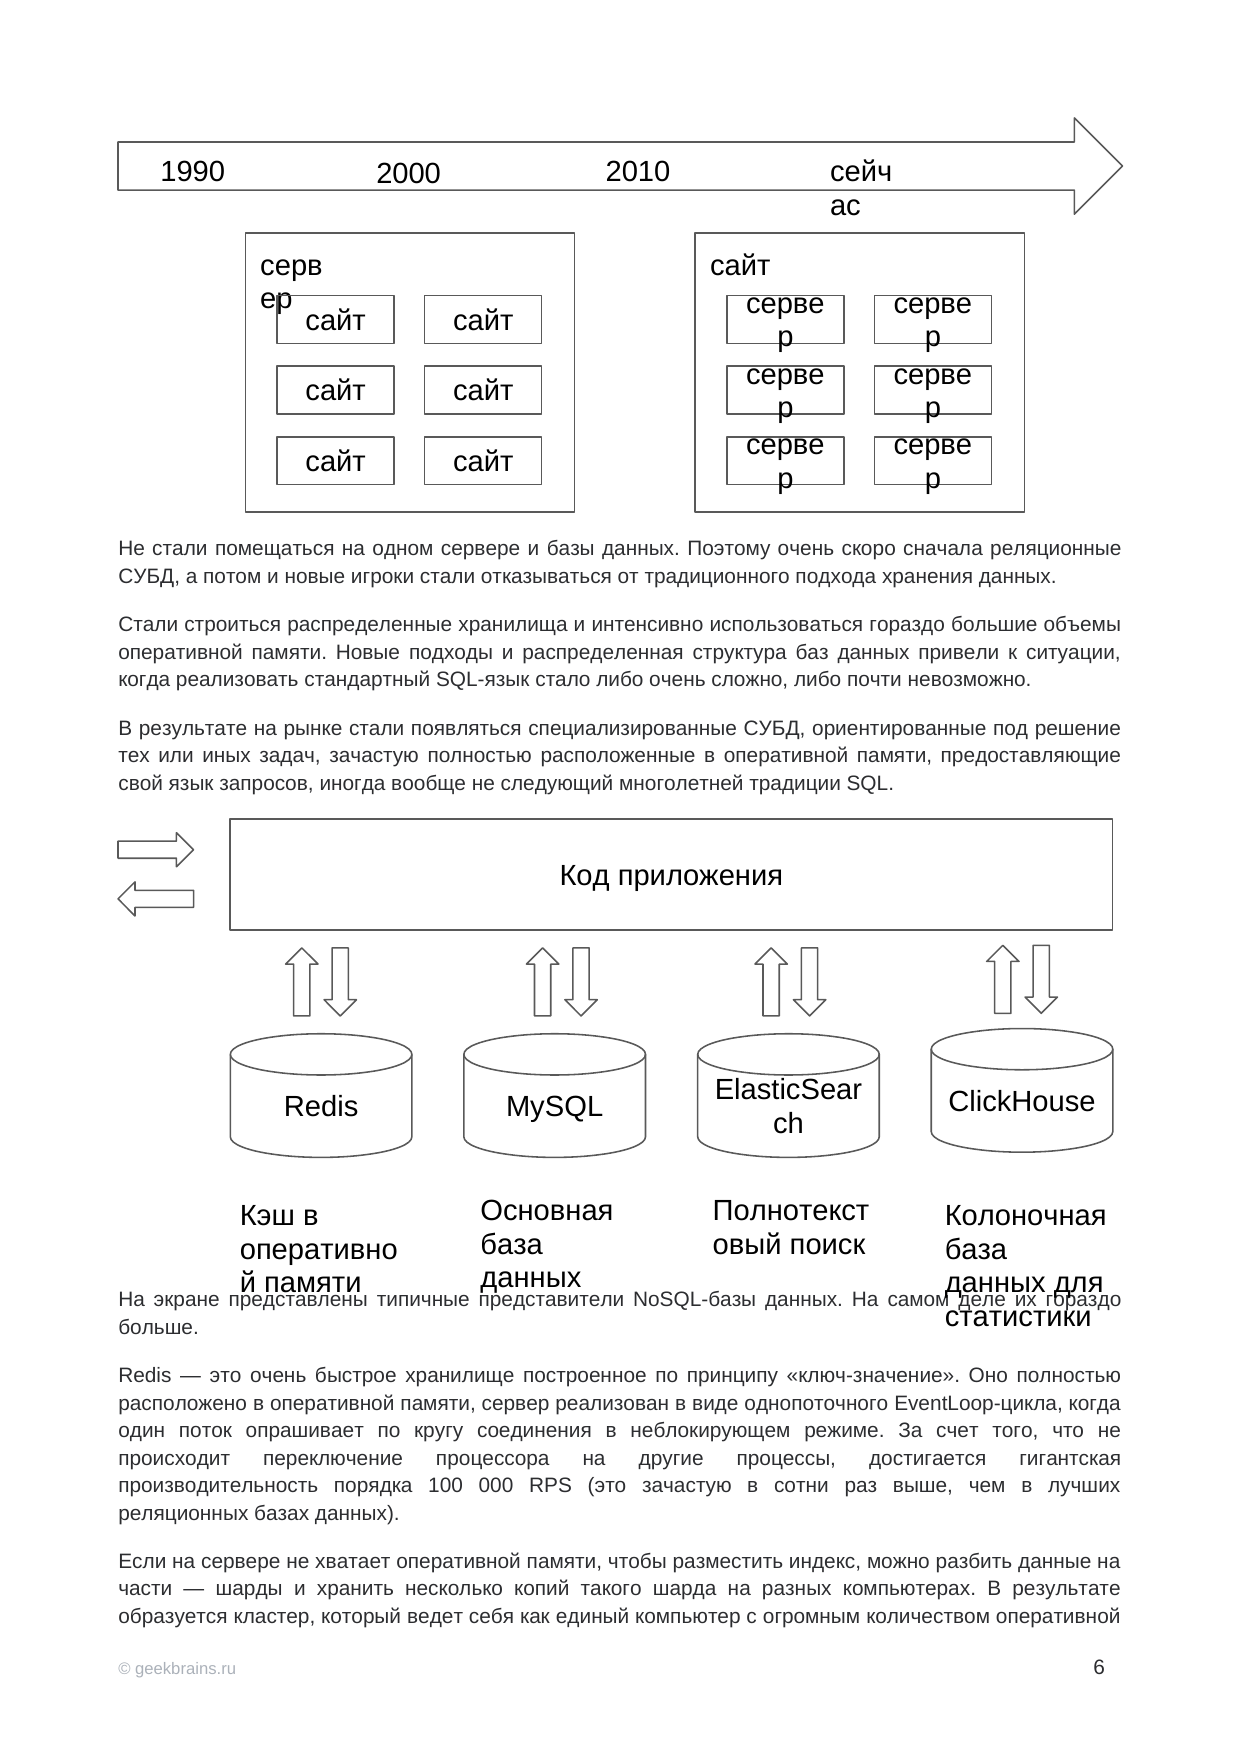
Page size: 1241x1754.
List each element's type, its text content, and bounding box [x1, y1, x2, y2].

text Redis — это очень быстрое хранилище построенное по принципу «ключ-значение». Оно полностью расположено в оперативной памяти, сервер реализован в виде однопоточного EventLoop-цикла, когда один поток опрашивает по кругу соединения в неблокирующем режиме. За счет того, что не происходит переключение процессора на другие процессы, достигается гигантская производительность порядка 100 000 RPS (это зачастую в сотни раз выше, чем в лучших реляционных базах данных). [118, 1363, 1122, 1524]
text В результате на рынке стали появляться специализированные СУБД, ориентированные под решение тех или иных задач, зачастую полностью расположенные в оперативной памяти, предоставляющие свой язык запросов, иногда вообще не следующий многолетней традиции SQL. [118, 715, 1122, 794]
text Стали строиться распределенные хранилища и интенсивно использоваться гораздо большие объемы оперативной памяти. Новые подходы и распределенная структура баз данных привели к ситуации, когда реализовать стандартный SQL-язык стало либо очень сложно, либо почти невозможно. [118, 612, 1122, 691]
text Не стали помещаться на одном сервере и базы данных. Поэтому очень скоро сначала реляционные СУБД, а потом и новые игроки стали отказываться от традиционного подхода хранения данных. [118, 536, 1122, 588]
text Если на сервере не хватает оперативной памяти, чтобы разместить индекс, можно разбить данные на части — шарды и хранить несколько копий такого шарда на разных компьютерах. В результате образуется кластер, который ведет себя как единый компьютер с огромным количеством оперативной [118, 1549, 1122, 1628]
text На экране представлены типичные представители NoSQL-базы данных. На самом деле их гораздо больше. [118, 1287, 1122, 1338]
